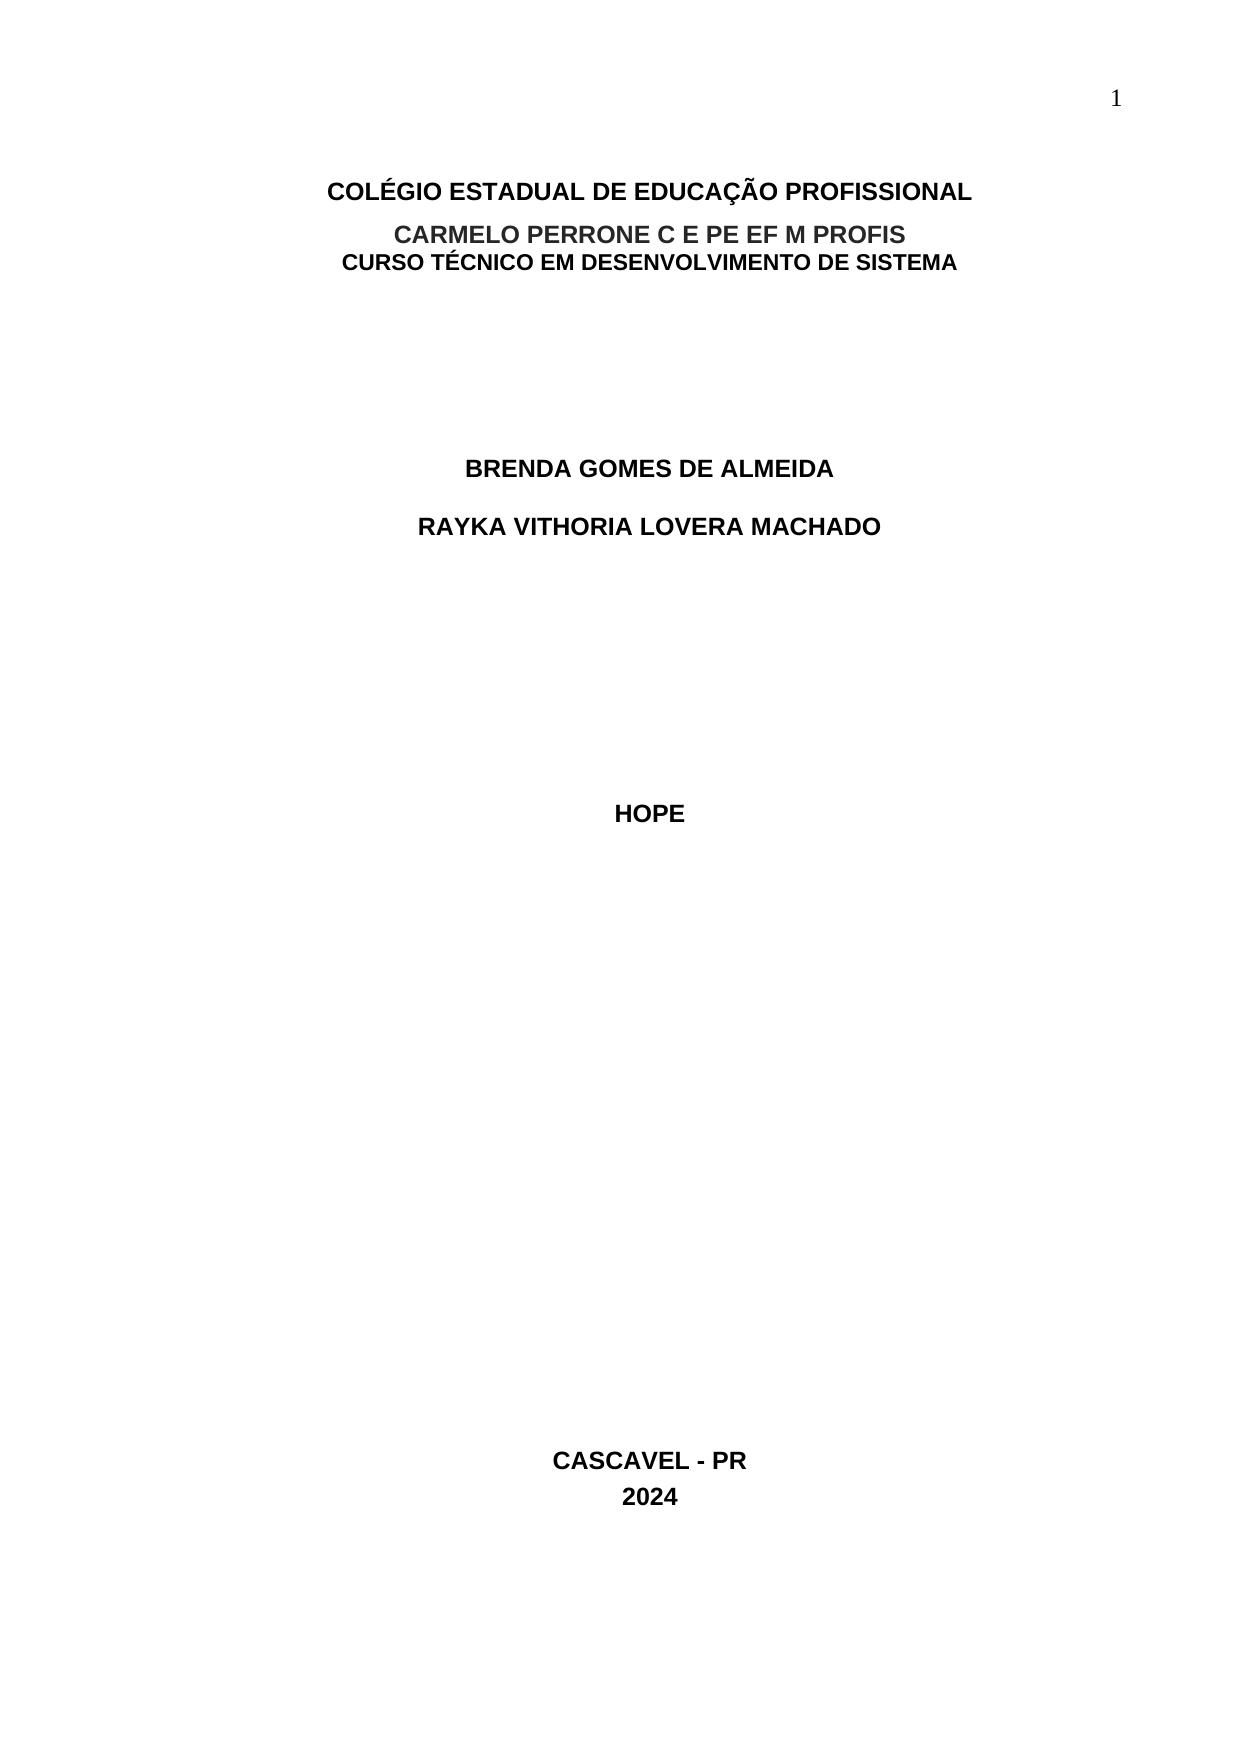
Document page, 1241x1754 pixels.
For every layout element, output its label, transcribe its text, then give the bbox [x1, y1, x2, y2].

text RAYKA VITHORIA LOVERA MACHADO [177, 512, 1122, 541]
text CASCAVEL - PR [177, 1446, 1122, 1475]
text HOPE [177, 799, 1122, 828]
text BRENDA GOMES DE ALMEIDA [177, 454, 1122, 483]
text CURSO TÉCNICO EM DESENVOLVIMENTO DE SISTEMA [177, 249, 1122, 275]
text CARMELO PERRONE C E PE EF M PROFIS [177, 220, 1122, 249]
text 2024 [177, 1482, 1122, 1511]
text COLÉGIO ESTADUAL DE EDUCAÇÃO PROFISSIONAL [177, 177, 1122, 206]
